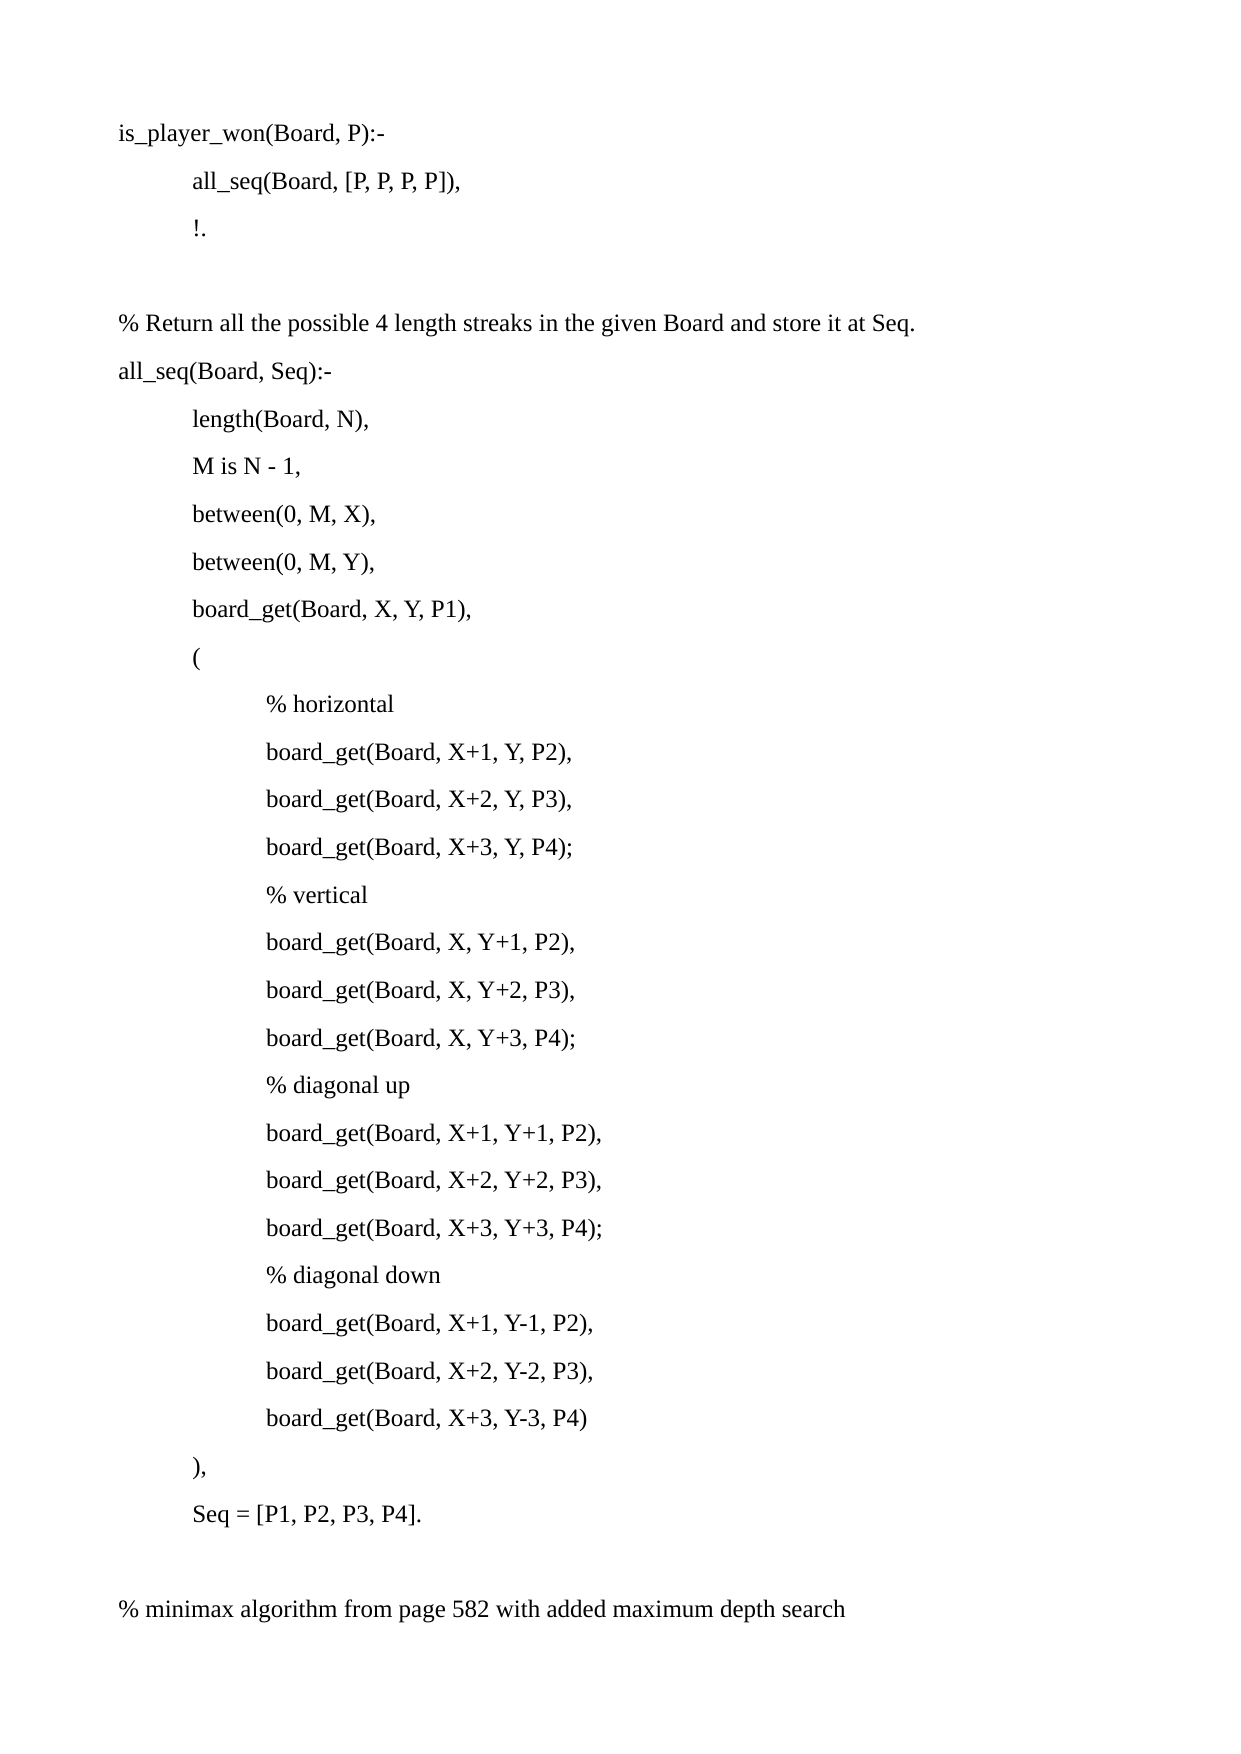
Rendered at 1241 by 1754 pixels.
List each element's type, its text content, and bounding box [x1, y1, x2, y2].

text between(0, M, X), [118, 499, 1122, 528]
text board_get(Board, X+2, Y+2, P3), [118, 1165, 1122, 1194]
text board_get(Board, X+2, Y-2, P3), [118, 1356, 1122, 1384]
text % Return all the possible 4 length streaks in the given Board and store it at Seq. [118, 308, 1122, 337]
text board_get(Board, X, Y+2, P3), [118, 975, 1122, 1004]
text !. [118, 213, 1122, 242]
text all_seq(Board, Seq):- [118, 356, 1122, 385]
text % minimax algorithm from page 582 with added maximum depth search [118, 1594, 1122, 1623]
text board_get(Board, X+3, Y, P4); [118, 832, 1122, 861]
text board_get(Board, X, Y, P1), [118, 594, 1122, 623]
text Seq = [P1, P2, P3, P4]. [118, 1499, 1122, 1527]
text board_get(Board, X+2, Y, P3), [118, 784, 1122, 813]
text is_player_won(Board, P):- [118, 118, 1122, 147]
text M is N - 1, [118, 451, 1122, 480]
text % vertical [118, 880, 1122, 908]
text board_get(Board, X, Y+1, P2), [118, 927, 1122, 956]
text all_seq(Board, [P, P, P, P]), [118, 166, 1122, 194]
text board_get(Board, X+3, Y+3, P4); [118, 1213, 1122, 1242]
text length(Board, N), [118, 404, 1122, 432]
text board_get(Board, X+1, Y-1, P2), [118, 1308, 1122, 1337]
text board_get(Board, X+1, Y, P2), [118, 737, 1122, 766]
text ( [118, 642, 1122, 671]
text board_get(Board, X+3, Y-3, P4) [118, 1403, 1122, 1432]
text % diagonal up [118, 1070, 1122, 1099]
text board_get(Board, X+1, Y+1, P2), [118, 1118, 1122, 1147]
text % diagonal down [118, 1261, 1122, 1289]
text between(0, M, Y), [118, 547, 1122, 575]
text ), [118, 1451, 1122, 1480]
text board_get(Board, X, Y+3, P4); [118, 1023, 1122, 1051]
text % horizontal [118, 689, 1122, 718]
